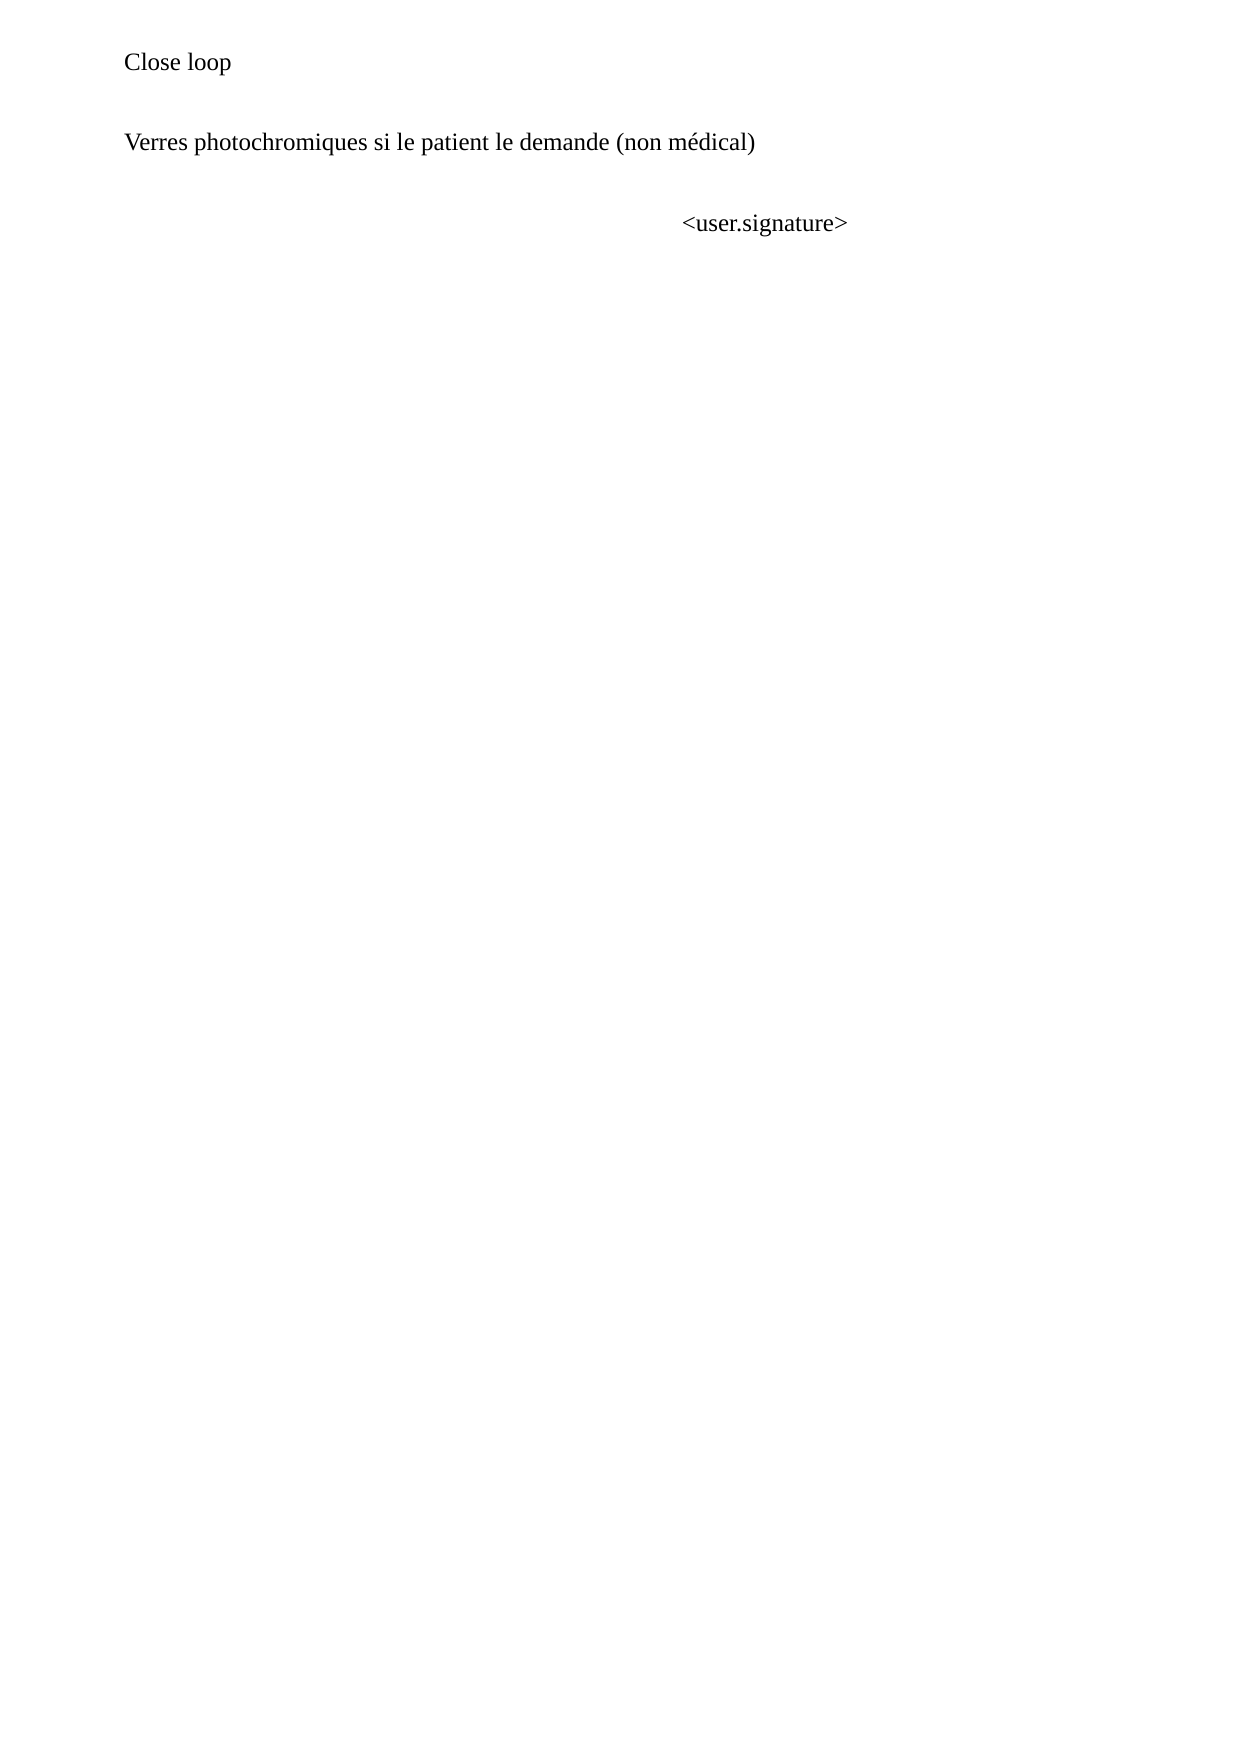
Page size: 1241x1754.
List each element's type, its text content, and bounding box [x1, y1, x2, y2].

table_cell <user.signature> [676, 202, 926, 242]
table_cell [249, 202, 395, 242]
table_cell [654, 41, 676, 82]
table_cell [249, 41, 395, 82]
table_cell Close loop [118, 41, 248, 82]
table_cell [523, 82, 654, 122]
table_cell [495, 202, 523, 242]
table_cell [654, 202, 676, 242]
table_cell [118, 82, 248, 122]
table_cell [118, 162, 926, 202]
table_cell [523, 202, 654, 242]
table_cell [118, 202, 248, 242]
table_cell [395, 202, 495, 242]
table_cell [495, 41, 523, 82]
table_cell Verres photochromiques si le patient le demande (non médical) [118, 122, 926, 162]
table_cell [249, 82, 395, 122]
table_cell [676, 41, 926, 82]
table_cell [395, 41, 495, 82]
table_cell [654, 82, 676, 122]
table_cell [395, 82, 495, 122]
table_cell [523, 41, 654, 82]
table_cell [676, 82, 926, 122]
table_cell [495, 82, 523, 122]
